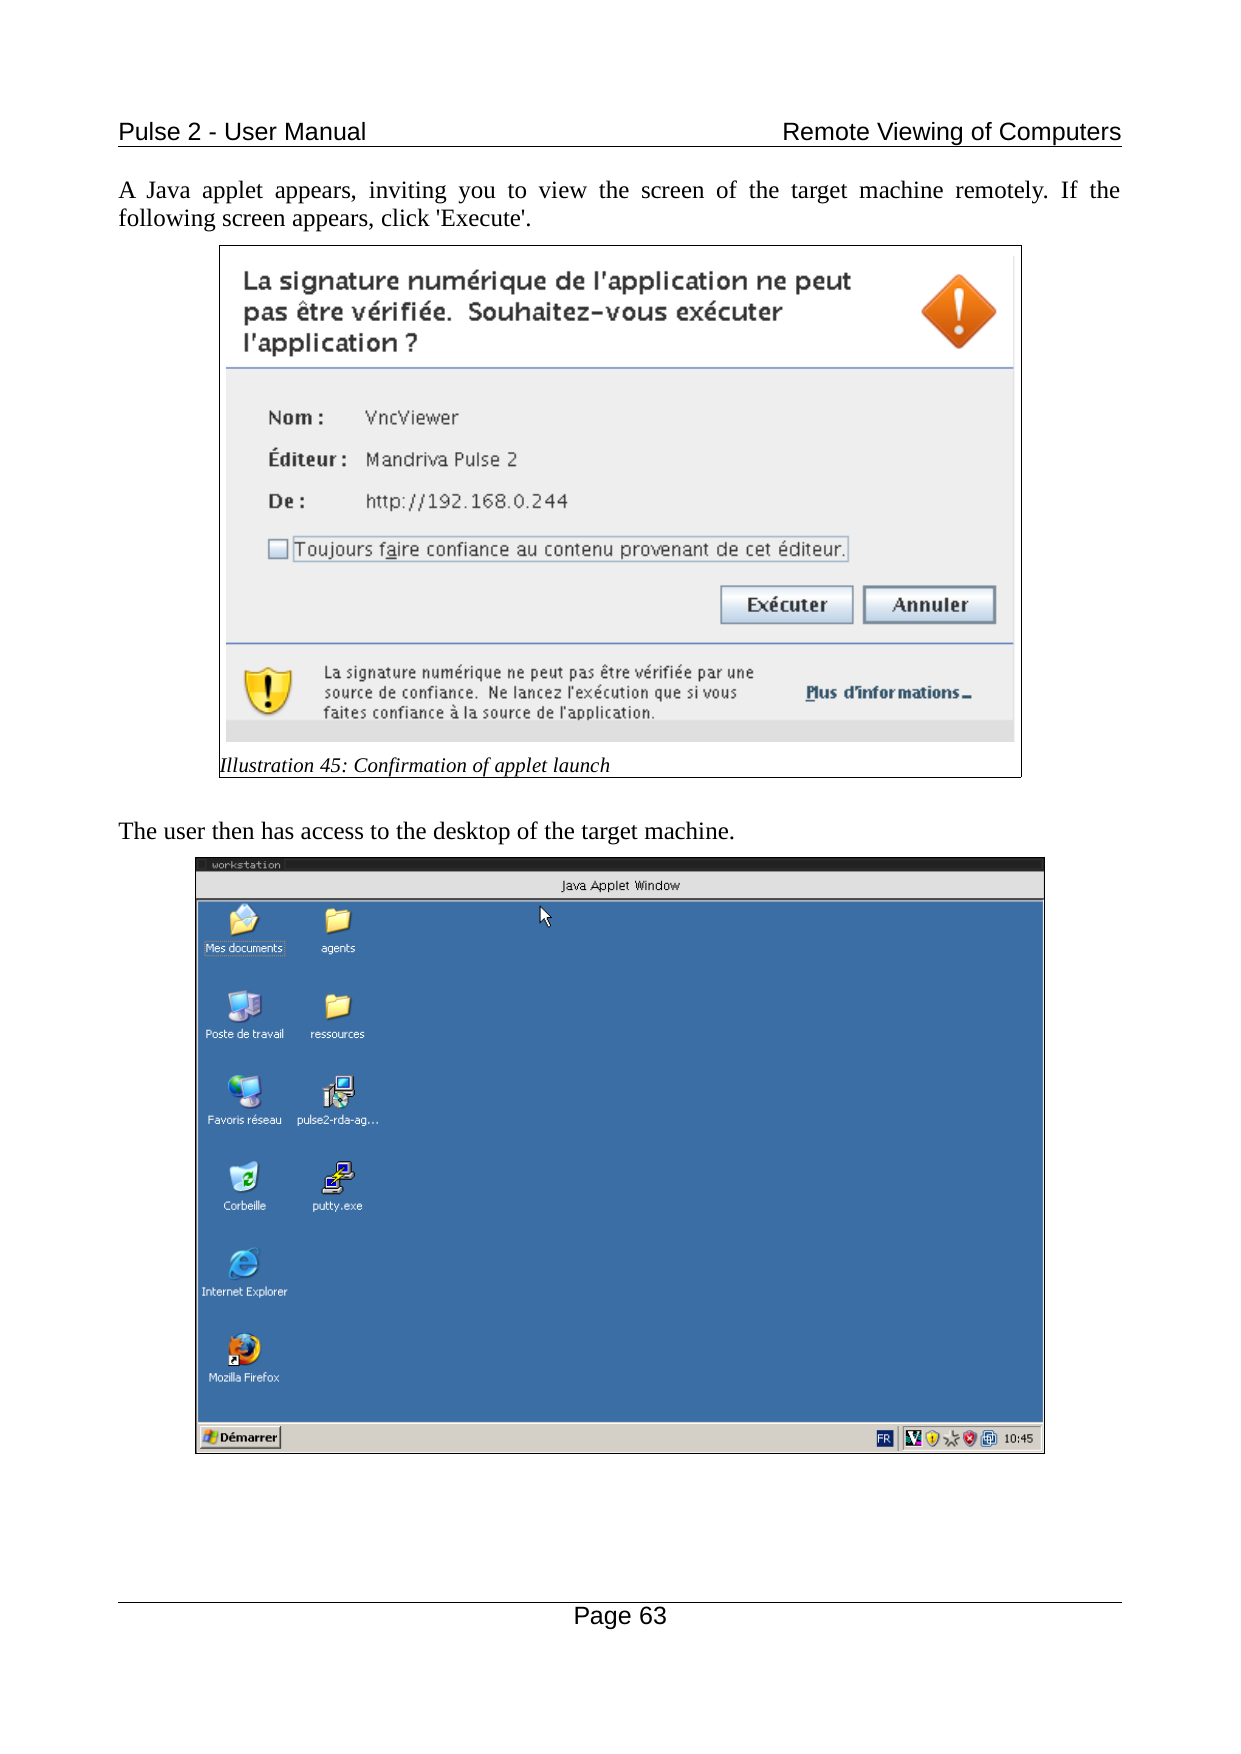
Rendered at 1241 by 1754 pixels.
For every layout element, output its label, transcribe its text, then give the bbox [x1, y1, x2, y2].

text A Java applet appears, inviting you to view the screen of the target machine remotely. If the following screen appears, click 'Execute'. [118, 176, 1122, 232]
text The user then has access to the desktop of the target machine. [118, 817, 1122, 845]
picture [196, 858, 1044, 1453]
text Illustration 45: Confirmation of applet launch [220, 246, 1021, 777]
picture [226, 256, 1015, 742]
